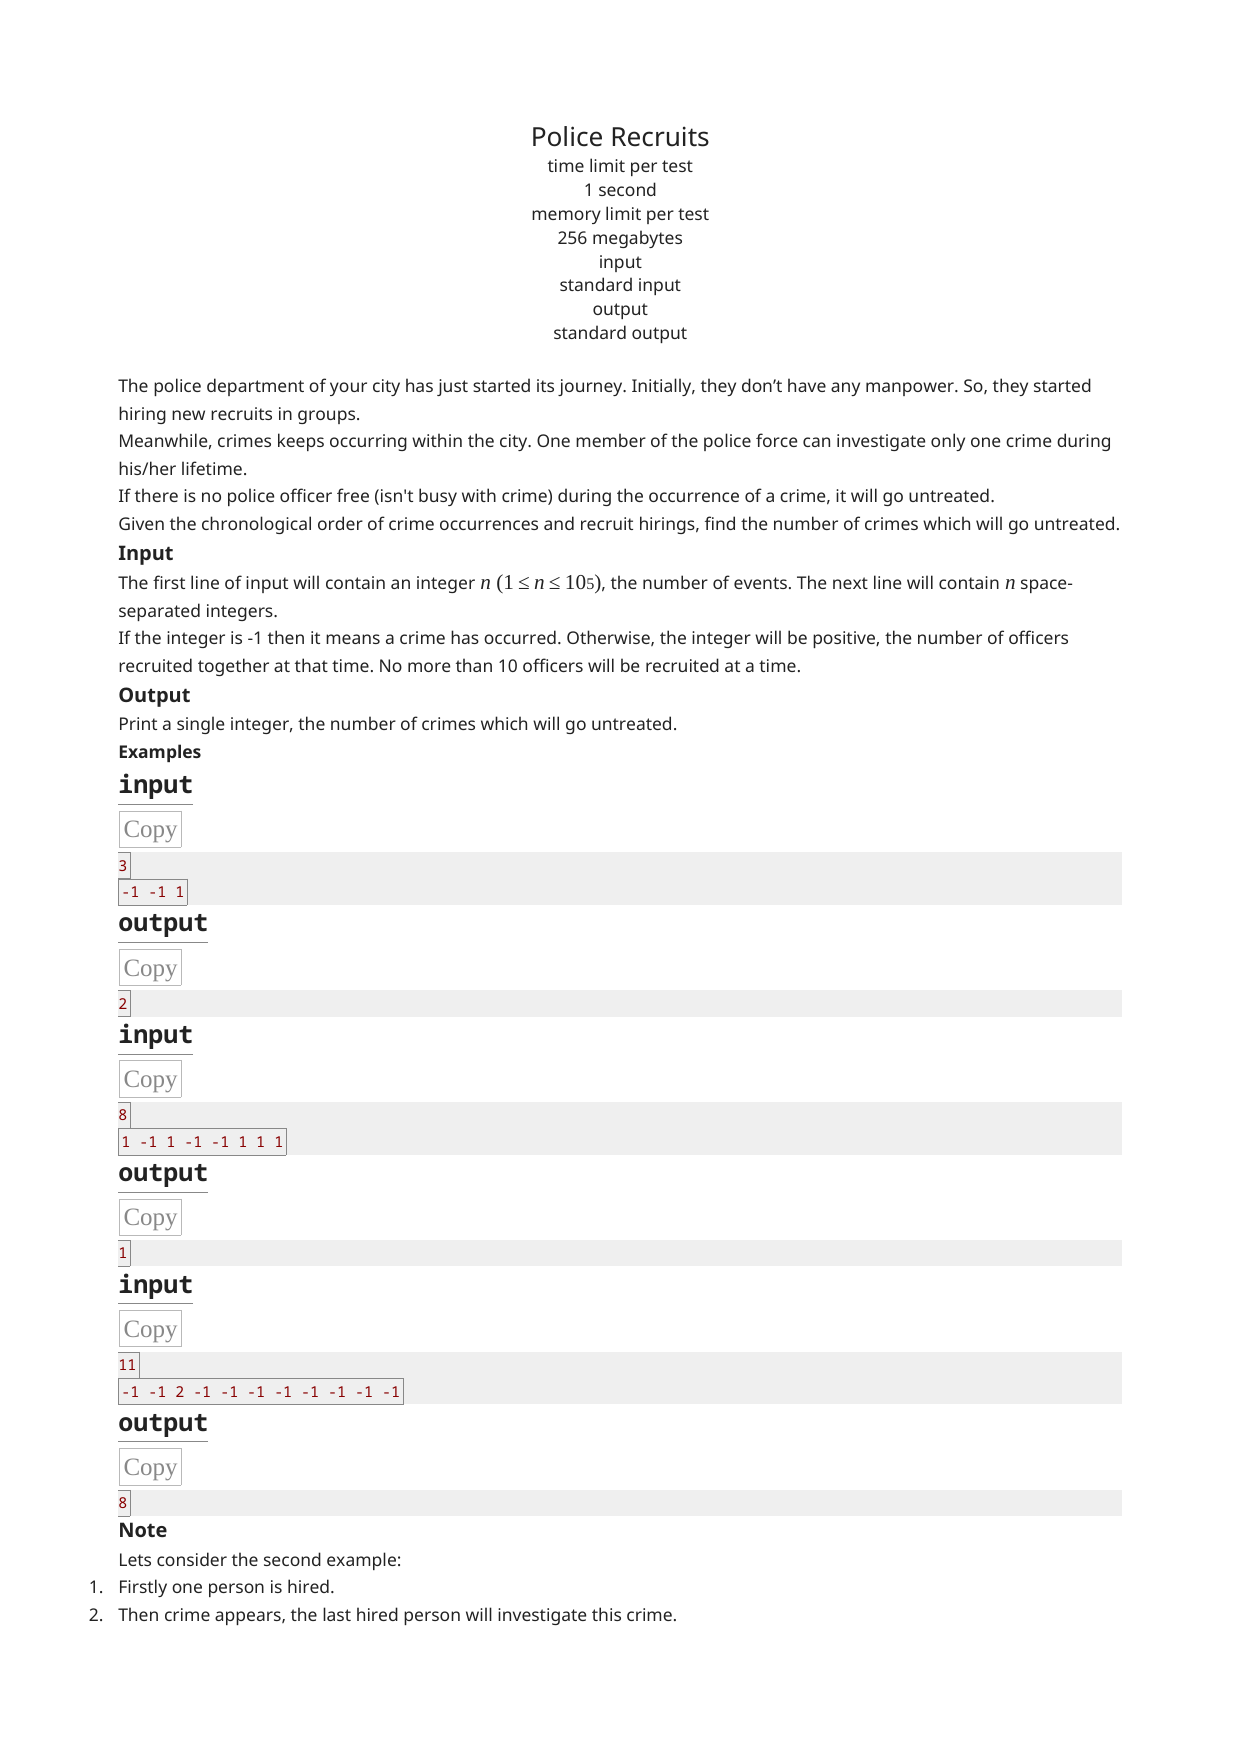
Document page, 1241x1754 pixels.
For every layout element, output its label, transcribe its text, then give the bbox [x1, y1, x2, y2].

text [182, 1198, 1121, 1235]
list Then crime appears, the last hired person will investigate this crime. [118, 1602, 1122, 1626]
text Lets consider the second example: [118, 1547, 1122, 1571]
text The first line of input will contain an integer n (1 ≤ n ≤ 105), the number of events. The next line will contain n space-separated integers. [118, 570, 1122, 622]
text input [118, 1266, 1122, 1303]
text input [118, 767, 1122, 804]
text [404, 1378, 1122, 1404]
text Examples [118, 739, 1122, 763]
text [131, 1240, 1122, 1266]
text input [118, 1017, 1122, 1054]
text -1 -1 2 -1 -1 -1 -1 -1 -1 -1 -1 [119, 1379, 403, 1404]
text [140, 1352, 1122, 1378]
text 1 -1 1 -1 -1 1 1 1 [119, 1129, 286, 1155]
text [182, 1310, 1121, 1347]
text output [118, 1155, 1122, 1192]
text Copy [120, 1200, 181, 1235]
text The police department of your city has just started its journey. Initially, they don’t have any manpower. So, they started hiring new recruits in groups. [118, 374, 1122, 425]
list Firstly one person is hired. [118, 1575, 1122, 1599]
text 8 [118, 1491, 130, 1516]
text [188, 878, 1122, 905]
text 11 [118, 1353, 139, 1378]
text Copy [120, 1449, 181, 1485]
text Copy [120, 950, 181, 985]
text standard input [118, 273, 1122, 297]
text [131, 852, 1122, 878]
text 8 [118, 1103, 130, 1128]
text Copy [120, 812, 181, 847]
text output [118, 1404, 1122, 1442]
text [182, 1060, 1121, 1097]
text Input [118, 538, 1122, 566]
text 256 megabytes [118, 225, 1122, 249]
text 3 [118, 853, 130, 878]
text Police Recruits [118, 118, 1122, 154]
text [182, 811, 1121, 847]
text output [118, 905, 1122, 942]
text Copy [120, 1311, 181, 1346]
text Copy [120, 1061, 181, 1097]
text 1 [118, 1241, 130, 1266]
text [131, 1102, 1122, 1128]
text Given the chronological order of crime occurrences and recruit hirings, find the number of crimes which will go untreated. [118, 511, 1122, 535]
text 1 second [118, 178, 1122, 202]
text Meanwhile, crimes keeps occurring within the city. One member of the police force can investigate only one crime during his/her lifetime. [118, 429, 1122, 480]
text [131, 1490, 1122, 1516]
text -1 -1 1 [119, 880, 187, 905]
text standard output [118, 321, 1122, 345]
text time limit per test [118, 154, 1122, 178]
text If there is no police officer free (isn't busy with crime) during the occurrence of a crime, it will go untreated. [118, 484, 1122, 508]
text Print a single integer, the number of crimes which will go untreated. [118, 712, 1122, 736]
text output [118, 297, 1122, 321]
text memory limit per test [118, 202, 1122, 225]
text [182, 949, 1121, 985]
text 2 [118, 991, 130, 1016]
text [131, 990, 1122, 1017]
text [182, 1448, 1121, 1485]
text Output [118, 681, 1122, 708]
text [287, 1128, 1122, 1155]
text Note [118, 1516, 1122, 1543]
text If the integer is -1 then it means a crime has occurred. Otherwise, the integer will be positive, the number of officers recruited together at that time. No more than 10 officers will be recruited at a time. [118, 626, 1122, 677]
text input [118, 249, 1122, 273]
